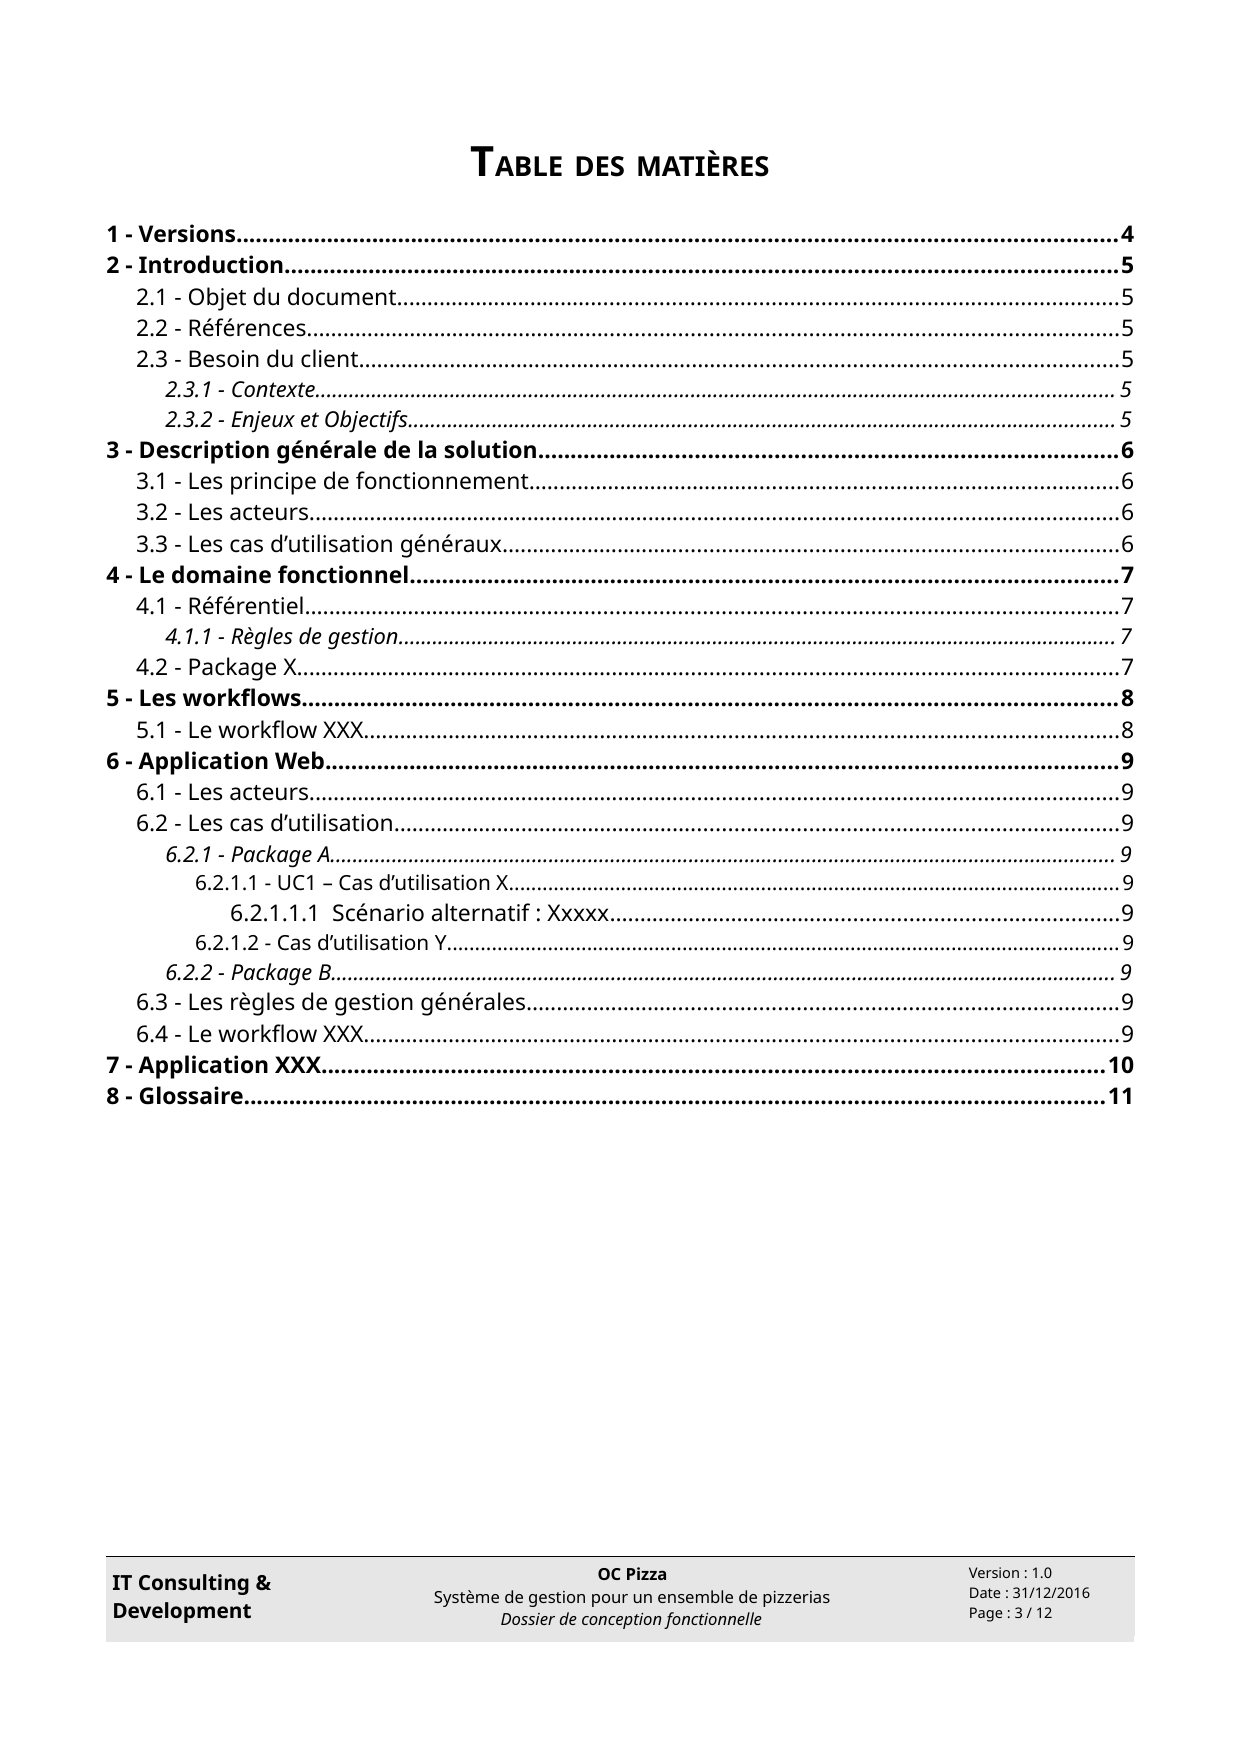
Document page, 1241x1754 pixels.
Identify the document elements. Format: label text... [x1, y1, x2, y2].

text 4.1.1 - Règles de gestion 7 [165, 621, 1134, 651]
text 3 - Description générale de la solution 6 [106, 434, 1134, 465]
text 6.2.1.1 - UC1 – Cas d’utilisation X 9 [195, 868, 1134, 897]
text 6.3 - Les règles de gestion générales 9 [136, 986, 1134, 1017]
text 3.3 - Les cas d’utilisation généraux 6 [136, 527, 1134, 559]
text 7 - Application XXX 10 [106, 1049, 1134, 1080]
text 8 - Glossaire 11 [106, 1080, 1134, 1111]
subtitle Table des matières [106, 132, 1134, 188]
text 3.1 - Les principe de fonctionnement 6 [136, 465, 1134, 496]
text 6 - Application Web 9 [106, 745, 1134, 776]
text 2.3 - Besoin du client 5 [136, 343, 1134, 374]
text 5 - Les workflows 8 [106, 682, 1134, 713]
text 4 - Le domaine fonctionnel 7 [106, 559, 1134, 590]
text 2 - Introduction 5 [106, 249, 1134, 280]
text 6.2 - Les cas d’utilisation 9 [136, 807, 1134, 838]
text 4.1 - Référentiel 7 [136, 590, 1134, 621]
text 4.2 - Package X 7 [136, 651, 1134, 682]
text 6.2.2 - Package B 9 [165, 956, 1134, 986]
text 2.3.1 - Contexte 5 [165, 374, 1134, 404]
text 6.2.1.2 - Cas d’utilisation Y 9 [195, 928, 1134, 956]
text 1 - Versions 4 [106, 218, 1134, 249]
text 6.4 - Le workflow XXX 9 [136, 1017, 1134, 1049]
text 2.2 - Références 5 [136, 312, 1134, 343]
text 2.3.2 - Enjeux et Objectifs 5 [165, 404, 1134, 434]
text 6.1 - Les acteurs 9 [136, 776, 1134, 807]
text 2.1 - Objet du document 5 [136, 280, 1134, 312]
text 5.1 - Le workflow XXX 8 [136, 713, 1134, 745]
text 6.2.1 - Package A 9 [165, 838, 1134, 868]
text 3.2 - Les acteurs 6 [136, 496, 1134, 527]
text 6.2.1.1.1 Scénario alternatif : Xxxxx 9 [224, 897, 1134, 928]
